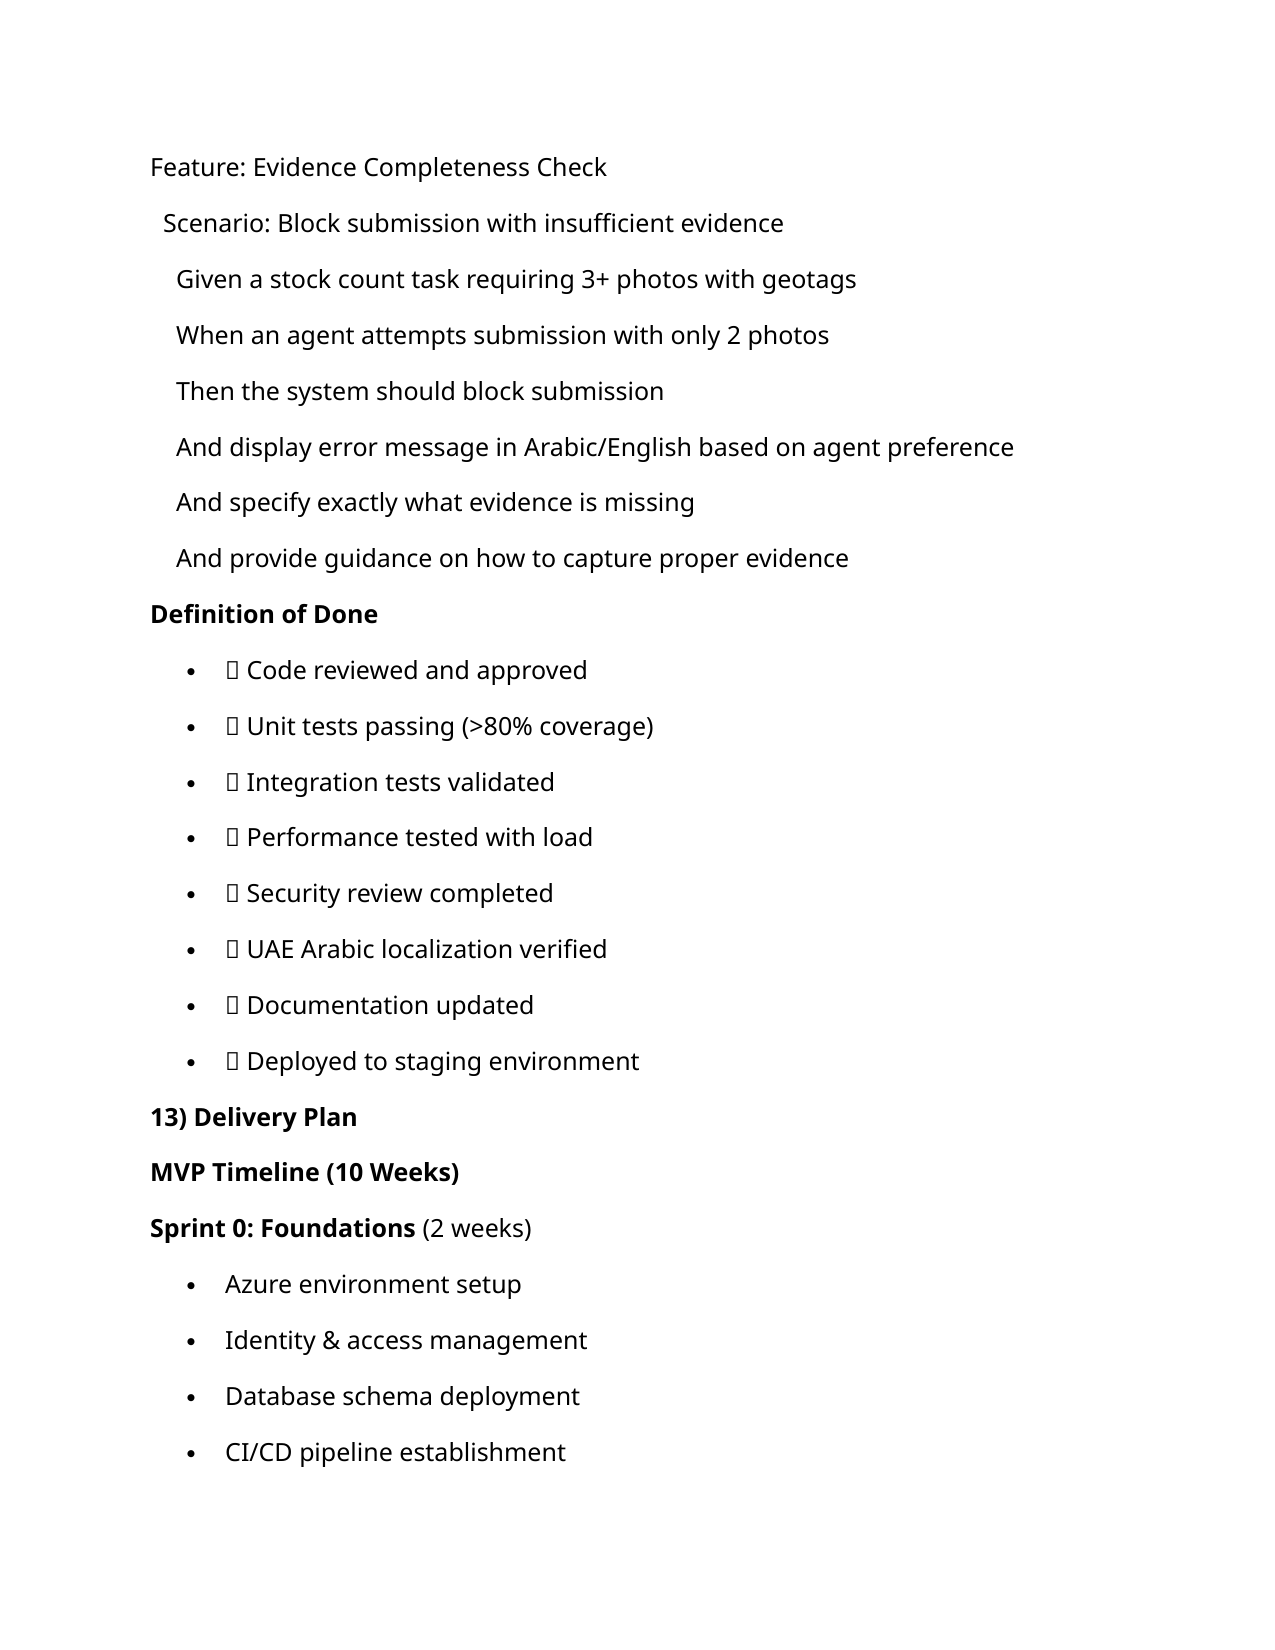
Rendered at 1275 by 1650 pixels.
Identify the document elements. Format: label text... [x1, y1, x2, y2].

text Definition of Done [150, 597, 1125, 631]
text Then the system should block submission [150, 373, 1125, 407]
list ✅ UAE Arabic localization verified [187, 932, 1125, 966]
list ✅ Deployed to staging environment [187, 1043, 1125, 1077]
list ✅ Security review completed [187, 876, 1125, 910]
list ✅ Performance tested with load [187, 820, 1125, 854]
text Scenario: Block submission with insufficient evidence [150, 206, 1125, 240]
text Sprint 0: Foundations (2 weeks) [150, 1211, 1125, 1245]
list ✅ Documentation updated [187, 987, 1125, 1022]
text And provide guidance on how to capture proper evidence [150, 541, 1125, 575]
text Given a stock count task requiring 3+ photos with geotags [150, 262, 1125, 296]
text And specify exactly what evidence is missing [150, 485, 1125, 519]
list ✅ Integration tests validated [187, 764, 1125, 798]
text When an agent attempts submission with only 2 photos [150, 317, 1125, 352]
text 13) Delivery Plan [150, 1099, 1125, 1133]
list Azure environment setup [187, 1267, 1125, 1301]
list ✅ Unit tests passing (>80% coverage) [187, 708, 1125, 742]
text MVP Timeline (10 Weeks) [150, 1155, 1125, 1189]
list Database schema deployment [187, 1378, 1125, 1412]
list ✅ Code reviewed and approved [187, 652, 1125, 687]
list CI/CD pipeline establishment [187, 1434, 1125, 1468]
list Identity & access management [187, 1322, 1125, 1357]
text Feature: Evidence Completeness Check [150, 150, 1125, 184]
text And display error message in Arabic/English based on agent preference [150, 429, 1125, 463]
